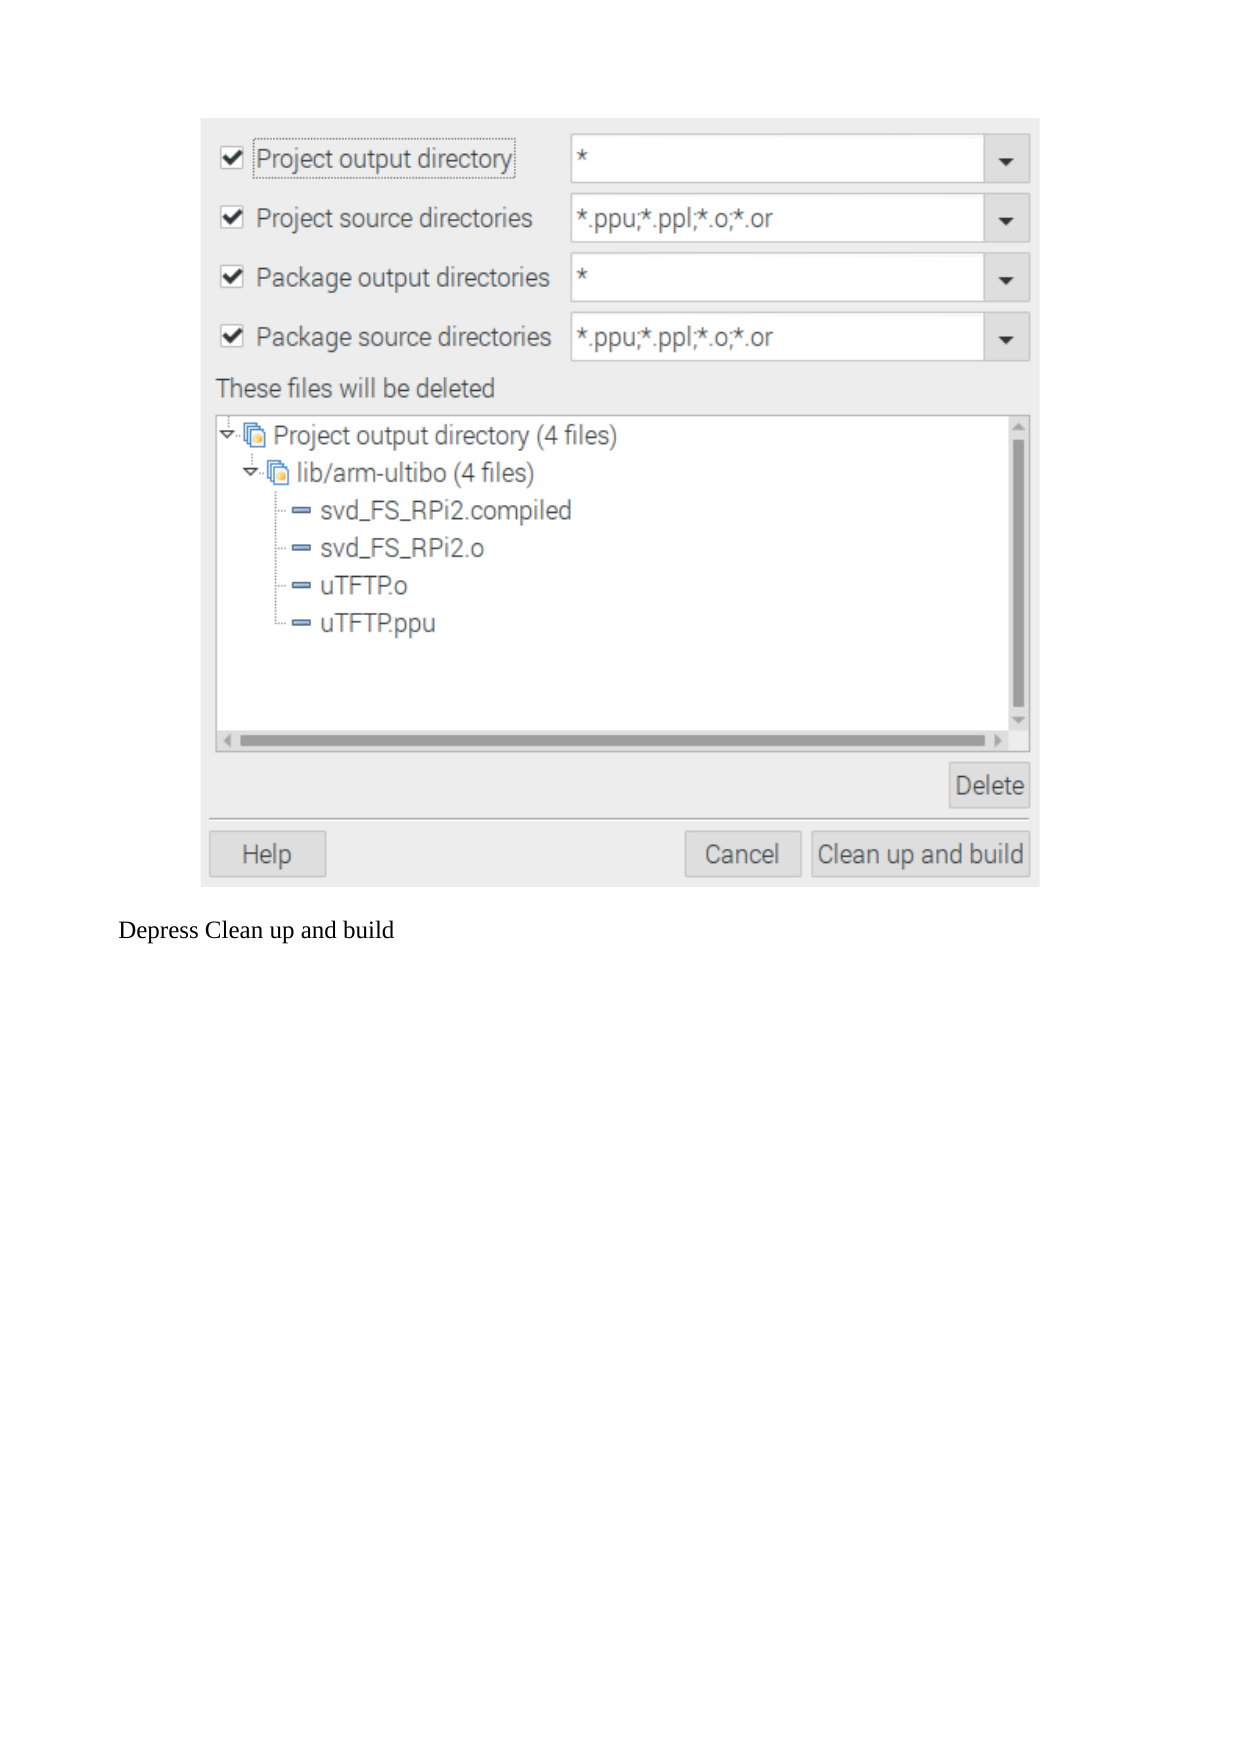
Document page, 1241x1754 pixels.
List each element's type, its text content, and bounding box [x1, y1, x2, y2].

picture [200, 118, 1040, 887]
text Depress Clean up and build [118, 916, 1122, 944]
